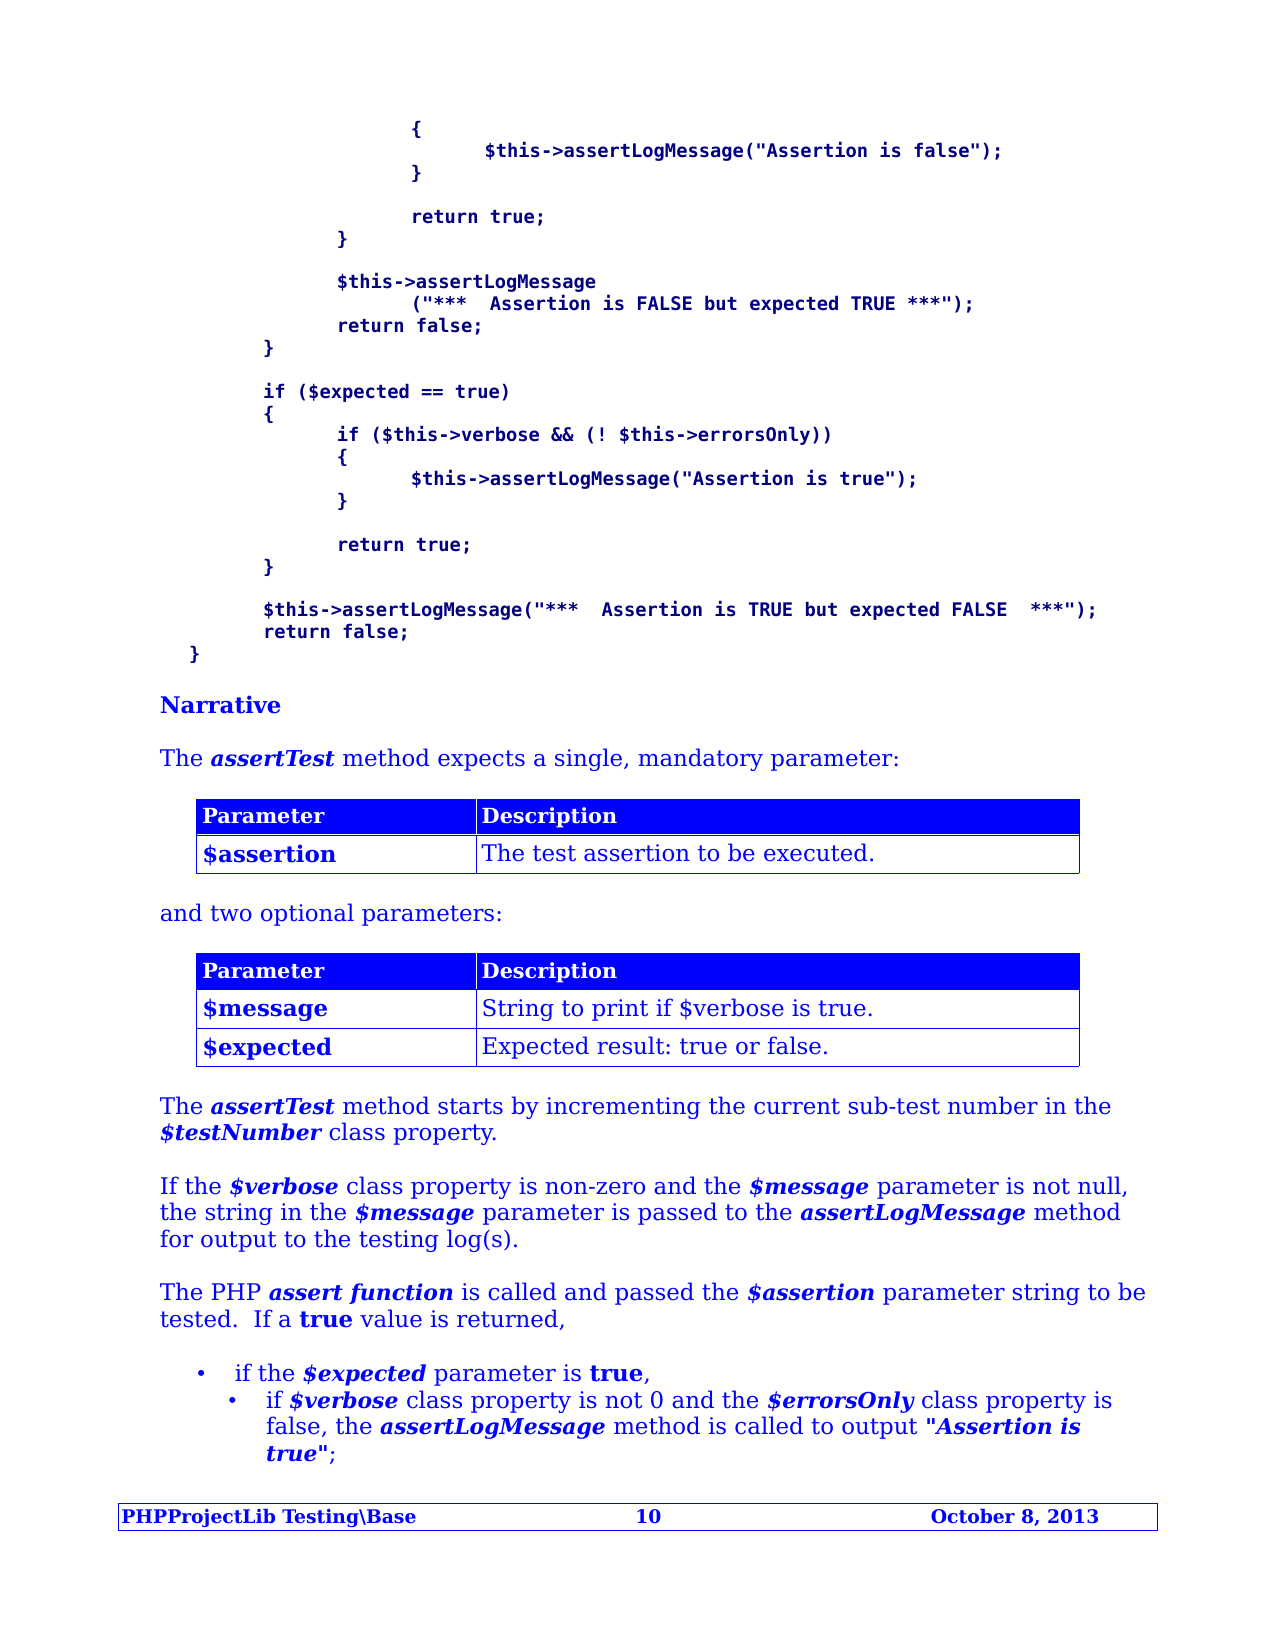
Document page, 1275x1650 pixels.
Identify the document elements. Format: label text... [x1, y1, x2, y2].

table_cell $message [197, 990, 476, 1028]
table_header Parameter [197, 800, 476, 834]
table_cell Expected result: true or false. [477, 1029, 1079, 1066]
list return false; [189, 315, 1157, 337]
list { [189, 446, 1157, 468]
list $this->assertLogMessage("Assertion is false"); [189, 140, 1157, 162]
list $this->assertLogMessage("Assertion is true"); [189, 468, 1157, 490]
list return true; [189, 206, 1157, 227]
text Narrative [159, 692, 1157, 718]
list return true; [189, 534, 1157, 556]
table_cell $expected [197, 1029, 476, 1066]
table_cell $assertion [197, 836, 476, 873]
list } [189, 490, 1157, 512]
list if the $expected parameter is true, [197, 1360, 1157, 1387]
list if ($expected == true) [189, 381, 1157, 402]
list } [189, 556, 1157, 577]
list { [189, 118, 1157, 140]
table_cell The test assertion to be executed. [477, 836, 1079, 873]
text The assertTest method expects a single, mandatory parameter: [159, 745, 1157, 772]
list } [189, 337, 1157, 359]
list ("*** Assertion is FALSE but expected TRUE ***"); [189, 293, 1157, 315]
list $this->assertLogMessage [189, 271, 1157, 293]
list return false; [189, 621, 1157, 643]
text The assertTest method starts by incrementing the current sub-test number in the $testNumber class property. [159, 1093, 1157, 1146]
list $this->assertLogMessage("*** Assertion is TRUE but expected FALSE ***"); [189, 599, 1157, 621]
list } [189, 227, 1157, 249]
table_header Parameter [197, 954, 476, 989]
list } [189, 643, 1157, 665]
table_cell String to print if $verbose is true. [477, 990, 1079, 1028]
table_header Description [477, 800, 1079, 834]
text The PHP assert function is called and passed the $assertion parameter string to be tested. If a true value is returned, [159, 1279, 1157, 1333]
list { [189, 402, 1157, 424]
list if ($this->verbose && (! $this->errorsOnly)) [189, 424, 1157, 446]
list } [189, 162, 1157, 184]
text If the $verbose class property is non-zero and the $message parameter is not null, the string in the $message parameter is passed to the assertLogMessage method for output to the testing log(s). [159, 1173, 1157, 1253]
list if $verbose class property is not 0 and the $errorsOnly class property is false, the assertLogMessage method is called to output "Assertion is true"; [228, 1387, 1157, 1467]
text and two optional parameters: [159, 900, 1157, 926]
table_header Description [477, 954, 1079, 989]
